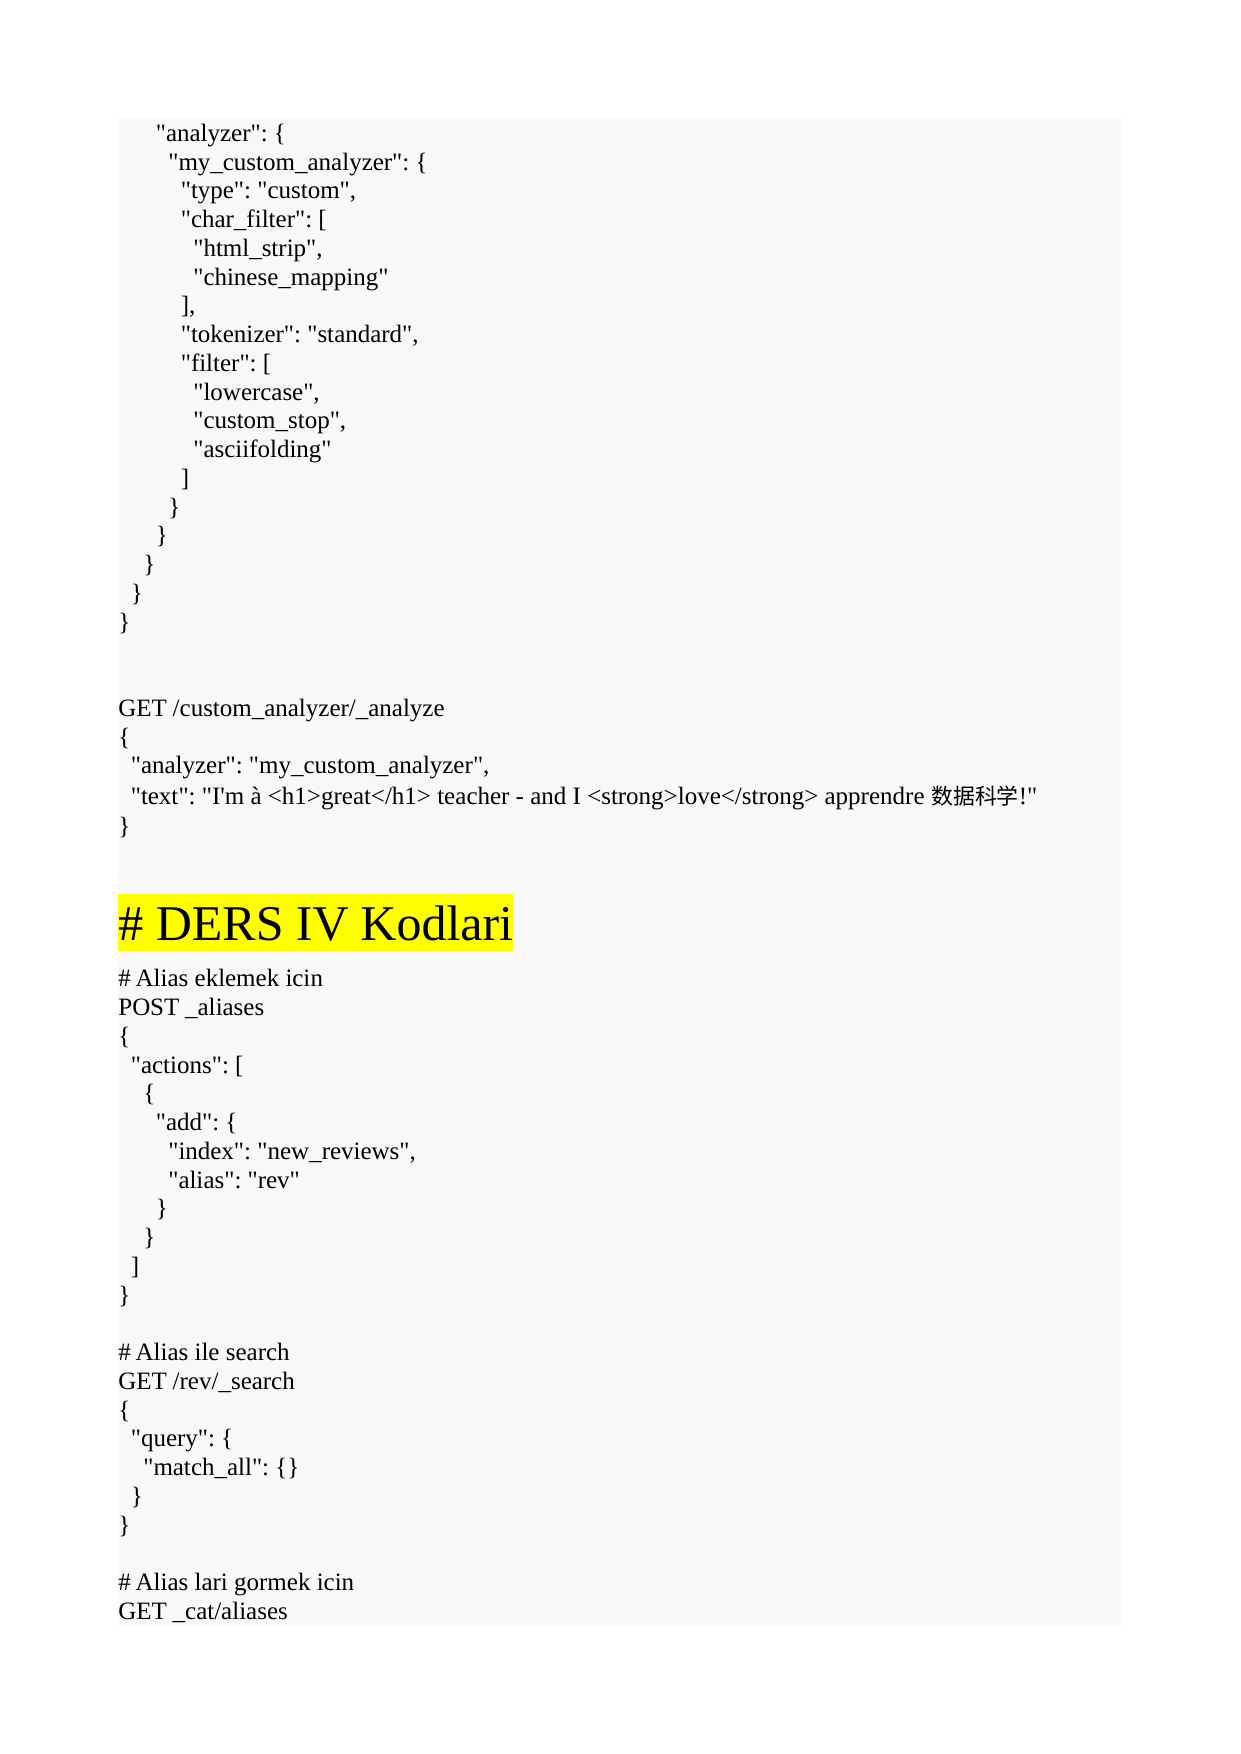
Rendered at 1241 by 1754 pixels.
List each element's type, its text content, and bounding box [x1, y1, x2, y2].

text POST _aliases [118, 992, 1122, 1021]
text "query": { [118, 1423, 1122, 1452]
text "text": "I'm à <h1>great</h1> teacher - and I <strong>love</strong> apprendre 数据科学!" [118, 779, 1122, 811]
text "html_strip", [118, 233, 1122, 262]
text # Alias ile search [118, 1337, 1122, 1366]
text { [118, 1021, 1122, 1050]
text "filter": [ [118, 348, 1122, 377]
text "add": { [118, 1107, 1122, 1136]
text ], [118, 291, 1122, 319]
text { [118, 1078, 1122, 1107]
text } [118, 1280, 1122, 1308]
text "my_custom_analyzer": { [118, 147, 1122, 176]
text { [118, 722, 1122, 751]
text "type": "custom", [118, 176, 1122, 204]
text "tokenizer": "standard", [118, 319, 1122, 348]
text } [118, 607, 1122, 636]
text "match_all": {} [118, 1452, 1122, 1481]
text "index": "new_reviews", [118, 1136, 1122, 1165]
text } [118, 1193, 1122, 1222]
text "analyzer": "my_custom_analyzer", [118, 751, 1122, 779]
text ] [118, 1251, 1122, 1280]
text } [118, 521, 1122, 549]
text # Alias lari gormek icin [118, 1567, 1122, 1596]
subtitle # DERS IV Kodlari [118, 893, 1122, 951]
text GET _cat/aliases [118, 1596, 1122, 1625]
text } [118, 578, 1122, 607]
text } [118, 549, 1122, 578]
text "chinese_mapping" [118, 262, 1122, 291]
text GET /custom_analyzer/_analyze [118, 693, 1122, 722]
text "alias": "rev" [118, 1165, 1122, 1193]
text } [118, 1510, 1122, 1538]
text GET /rev/_search [118, 1366, 1122, 1395]
text } [118, 492, 1122, 521]
text } [118, 1481, 1122, 1510]
text } [118, 1222, 1122, 1251]
text # Alias eklemek icin [118, 963, 1122, 992]
text ] [118, 463, 1122, 492]
text "actions": [ [118, 1050, 1122, 1078]
text "lowercase", [118, 377, 1122, 406]
text { [118, 1395, 1122, 1423]
text "analyzer": { [118, 118, 1122, 147]
text "custom_stop", [118, 406, 1122, 434]
text } [118, 811, 1122, 840]
text "char_filter": [ [118, 204, 1122, 233]
text "asciifolding" [118, 434, 1122, 463]
